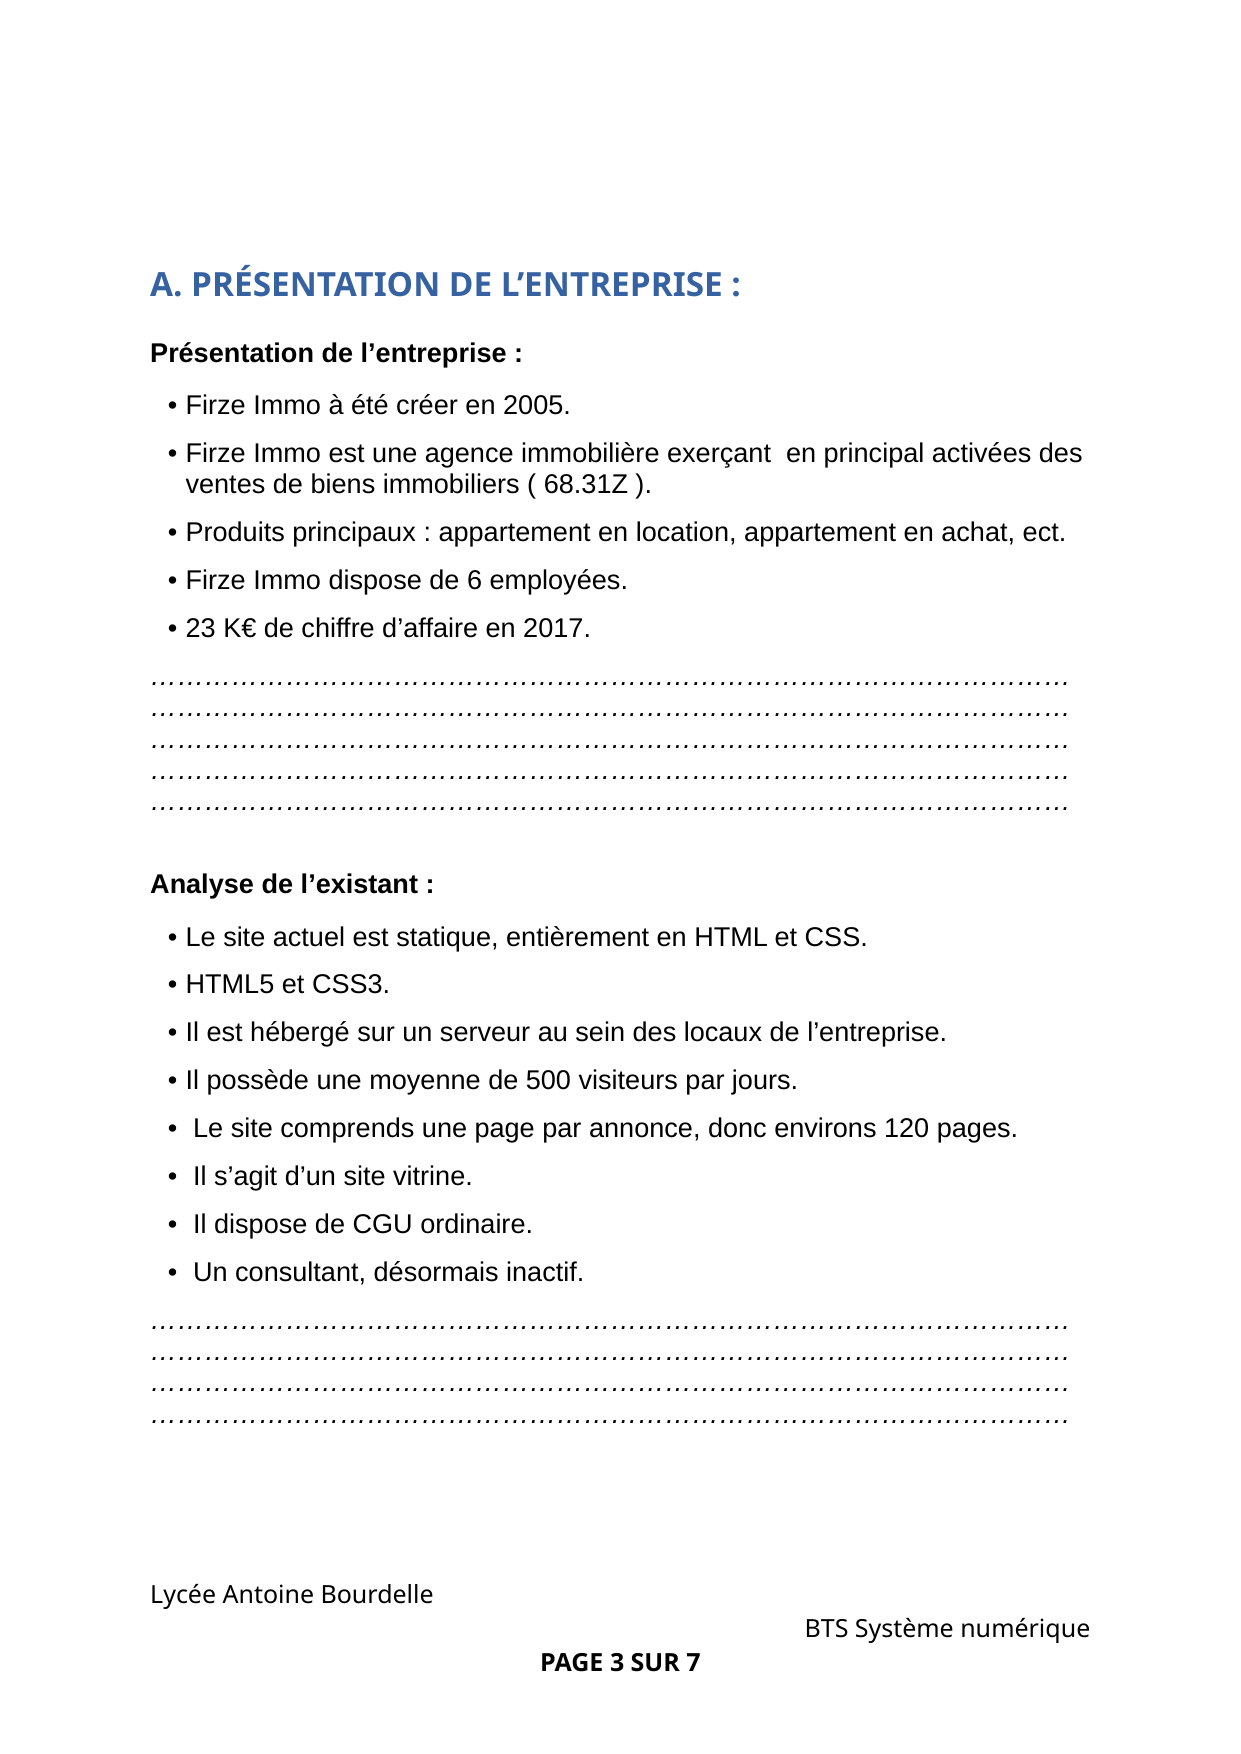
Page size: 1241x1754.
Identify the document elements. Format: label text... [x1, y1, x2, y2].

text ………………………………………………………………………………………… ………………………………………………………………………………………… ………………………………………………………………………………………… ………………………………………………………………………………………… [150, 1304, 1090, 1429]
text …………………………………………………………………………………………………………………………………………………………………………………… [150, 754, 1090, 816]
list Il est hébergé sur un serveur au sein des locaux de l’entreprise. [168, 1016, 1090, 1048]
list Il possède une moyenne de 500 visiteurs par jours. [168, 1064, 1090, 1096]
list Un consultant, désormais inactif. [168, 1256, 1090, 1287]
list Il dispose de CGU ordinaire. [168, 1208, 1090, 1239]
list 23 K€ de chiffre d’affaire en 2017. [168, 612, 1090, 643]
list Il s’agit d’un site vitrine. [168, 1160, 1090, 1191]
subtitle A. Présentation de l’entreprise : [150, 261, 1090, 306]
list HTML5 et CSS3. [168, 968, 1090, 1000]
list Produits principaux : appartement en location, appartement en achat, ect. [168, 516, 1090, 548]
list Firze Immo à été créer en 2005. [168, 389, 1090, 421]
list Le site comprends une page par annonce, donc environs 120 pages. [168, 1112, 1090, 1143]
list Firze Immo est une agence immobilière exerçant en principal activées des ventes de biens immobiliers ( 68.31Z ). [168, 437, 1090, 500]
list Firze Immo dispose de 6 employées. [168, 564, 1090, 596]
text ………………………………………………………………………………………… ………………………………………………………………………………………… ………………………………………………………………………………………… [150, 660, 1090, 754]
text Présentation de l’entreprise : [150, 337, 1090, 368]
list Le site actuel est statique, entièrement en HTML et CSS. [168, 921, 1090, 952]
text Analyse de l’existant : [150, 868, 1090, 900]
